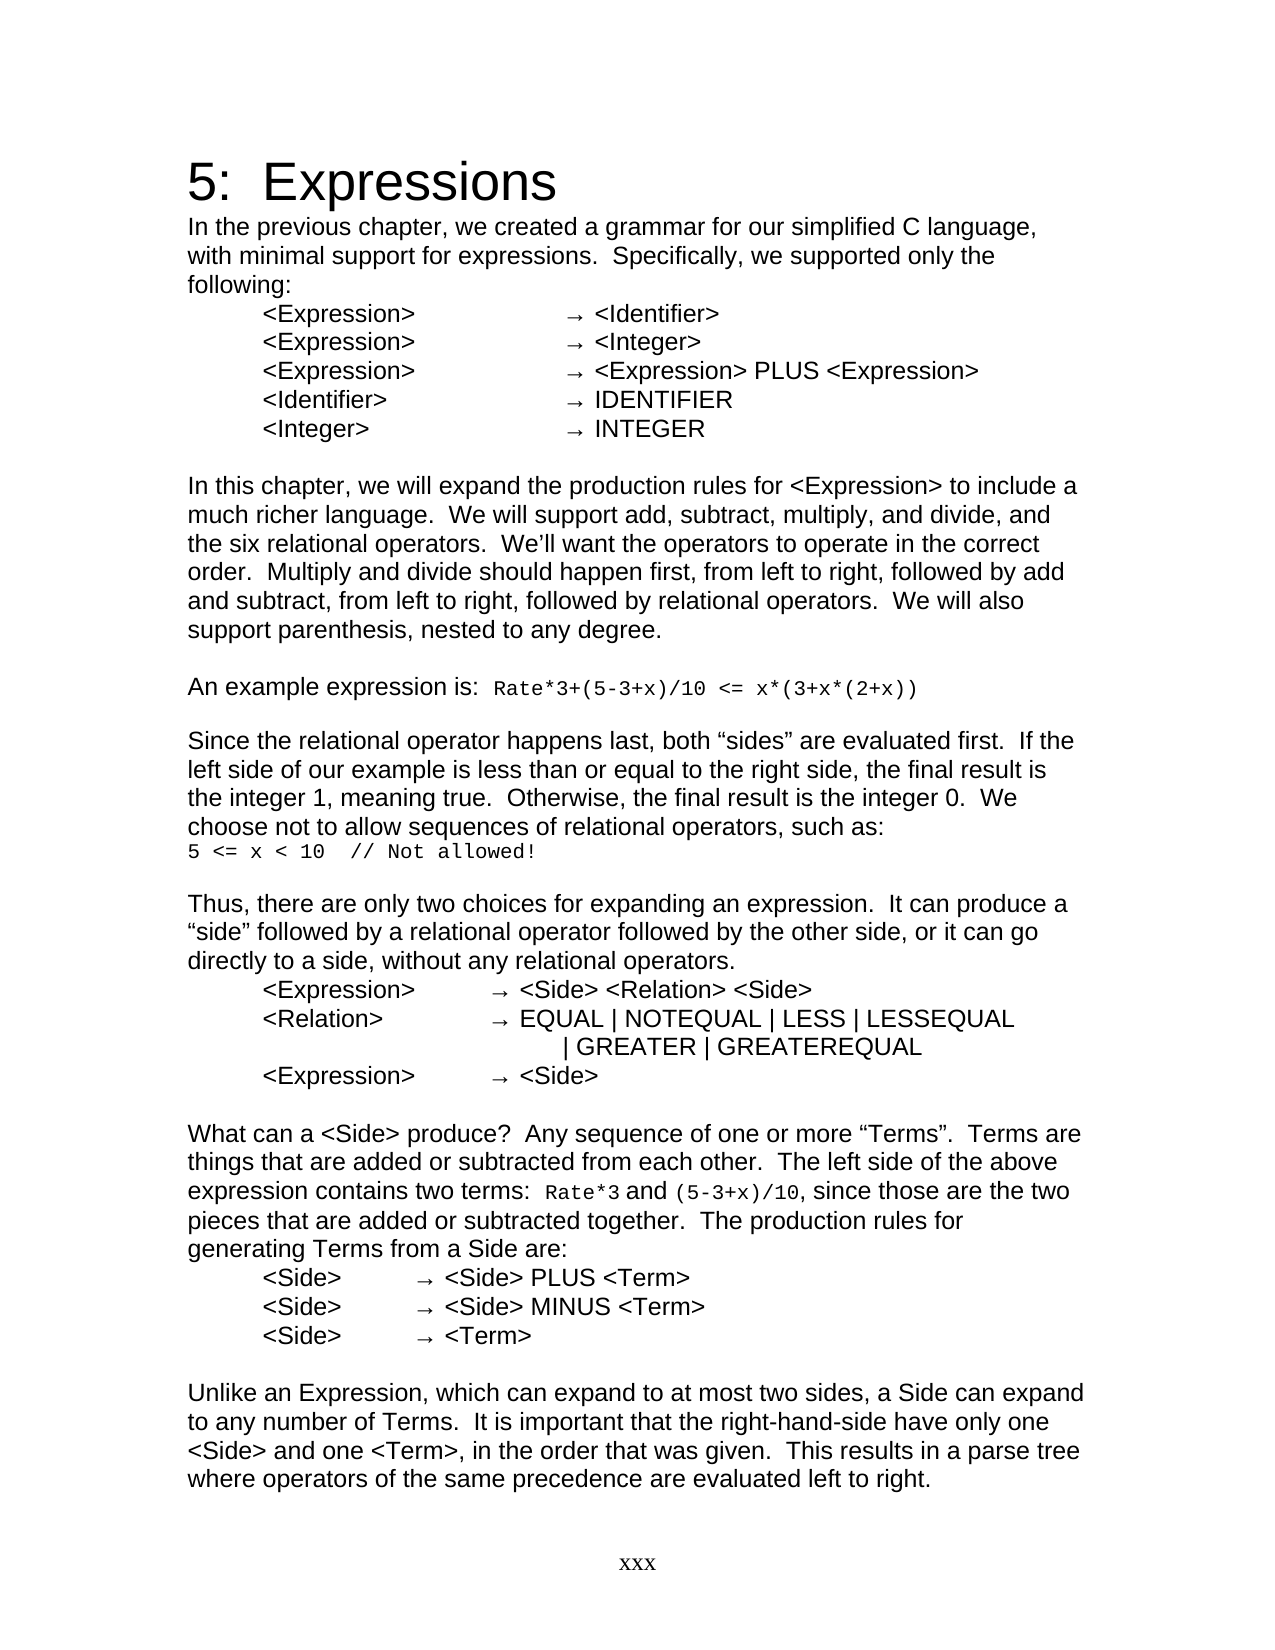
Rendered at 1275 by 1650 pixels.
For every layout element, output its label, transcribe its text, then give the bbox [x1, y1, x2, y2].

text In this chapter, we will expand the production rules for <Expression> to include a much richer language. We will support add, subtract, multiply, and divide, and the six relational operators. We’ll want the operators to operate in the correct order. Multiply and divide should happen first, from left to right, followed by add and subtract, from left to right, followed by relational operators. We will also support parenthesis, nested to any degree. [187, 471, 1087, 643]
text Since the relational operator happens last, both “sides” are evaluated first. If the left side of our example is less than or equal to the right side, the final result is the integer 1, meaning true. Otherwise, the final result is the integer 0. We choose not to allow sequences of relational operators, such as: [187, 726, 1087, 841]
text <Expression> → <Side> [187, 1061, 1087, 1090]
text Unlike an Expression, which can expand to at most two sides, a Side can expand to any number of Terms. It is important that the right-hand-side have only one <Side> and one <Term>, in the order that was given. This results in a parse tree where operators of the same precedence are evaluated left to right. [187, 1378, 1087, 1493]
text <Side> → <Side> MINUS <Term> [187, 1292, 1087, 1321]
text 5 <= x < 10 // Not allowed! [187, 841, 1087, 864]
text In the previous chapter, we created a grammar for our simplified C language, with minimal support for expressions. Specifically, we supported only the following: [187, 212, 1087, 298]
text <Identifier> → IDENTIFIER [187, 385, 1087, 413]
text <Side> → <Side> PLUS <Term> [187, 1263, 1087, 1292]
text <Relation> → EQUAL | NOTEQUAL | LESS | LESSEQUAL [187, 1003, 1087, 1032]
text <Expression> → <Identifier> [187, 298, 1087, 327]
text <Expression> → <Side> <Relation> <Side> [187, 975, 1087, 1003]
text <Expression> → <Integer> [187, 327, 1087, 356]
text An example expression is: Rate*3+(5-3+x)/10 <= x*(3+x*(2+x)) [187, 672, 1087, 702]
subtitle 5: Expressions [187, 150, 1087, 212]
text Thus, there are only two choices for expanding an expression. It can produce a “side” followed by a relational operator followed by the other side, or it can go directly to a side, without any relational operators. [187, 888, 1087, 975]
text <Side> → <Term> [187, 1321, 1087, 1349]
text | GREATER | GREATEREQUAL [487, 1032, 1087, 1061]
text What can a <Side> produce? Any sequence of one or more “Terms”. Terms are things that are added or subtracted from each other. The left side of the above expression contains two terms: Rate*3 and (5-3+x)/10, since those are the two pieces that are added or subtracted together. The production rules for generating Terms from a Side are: [187, 1118, 1087, 1263]
text <Expression> → <Expression> PLUS <Expression> [187, 356, 1087, 385]
text <Integer> → INTEGER [187, 413, 1087, 442]
